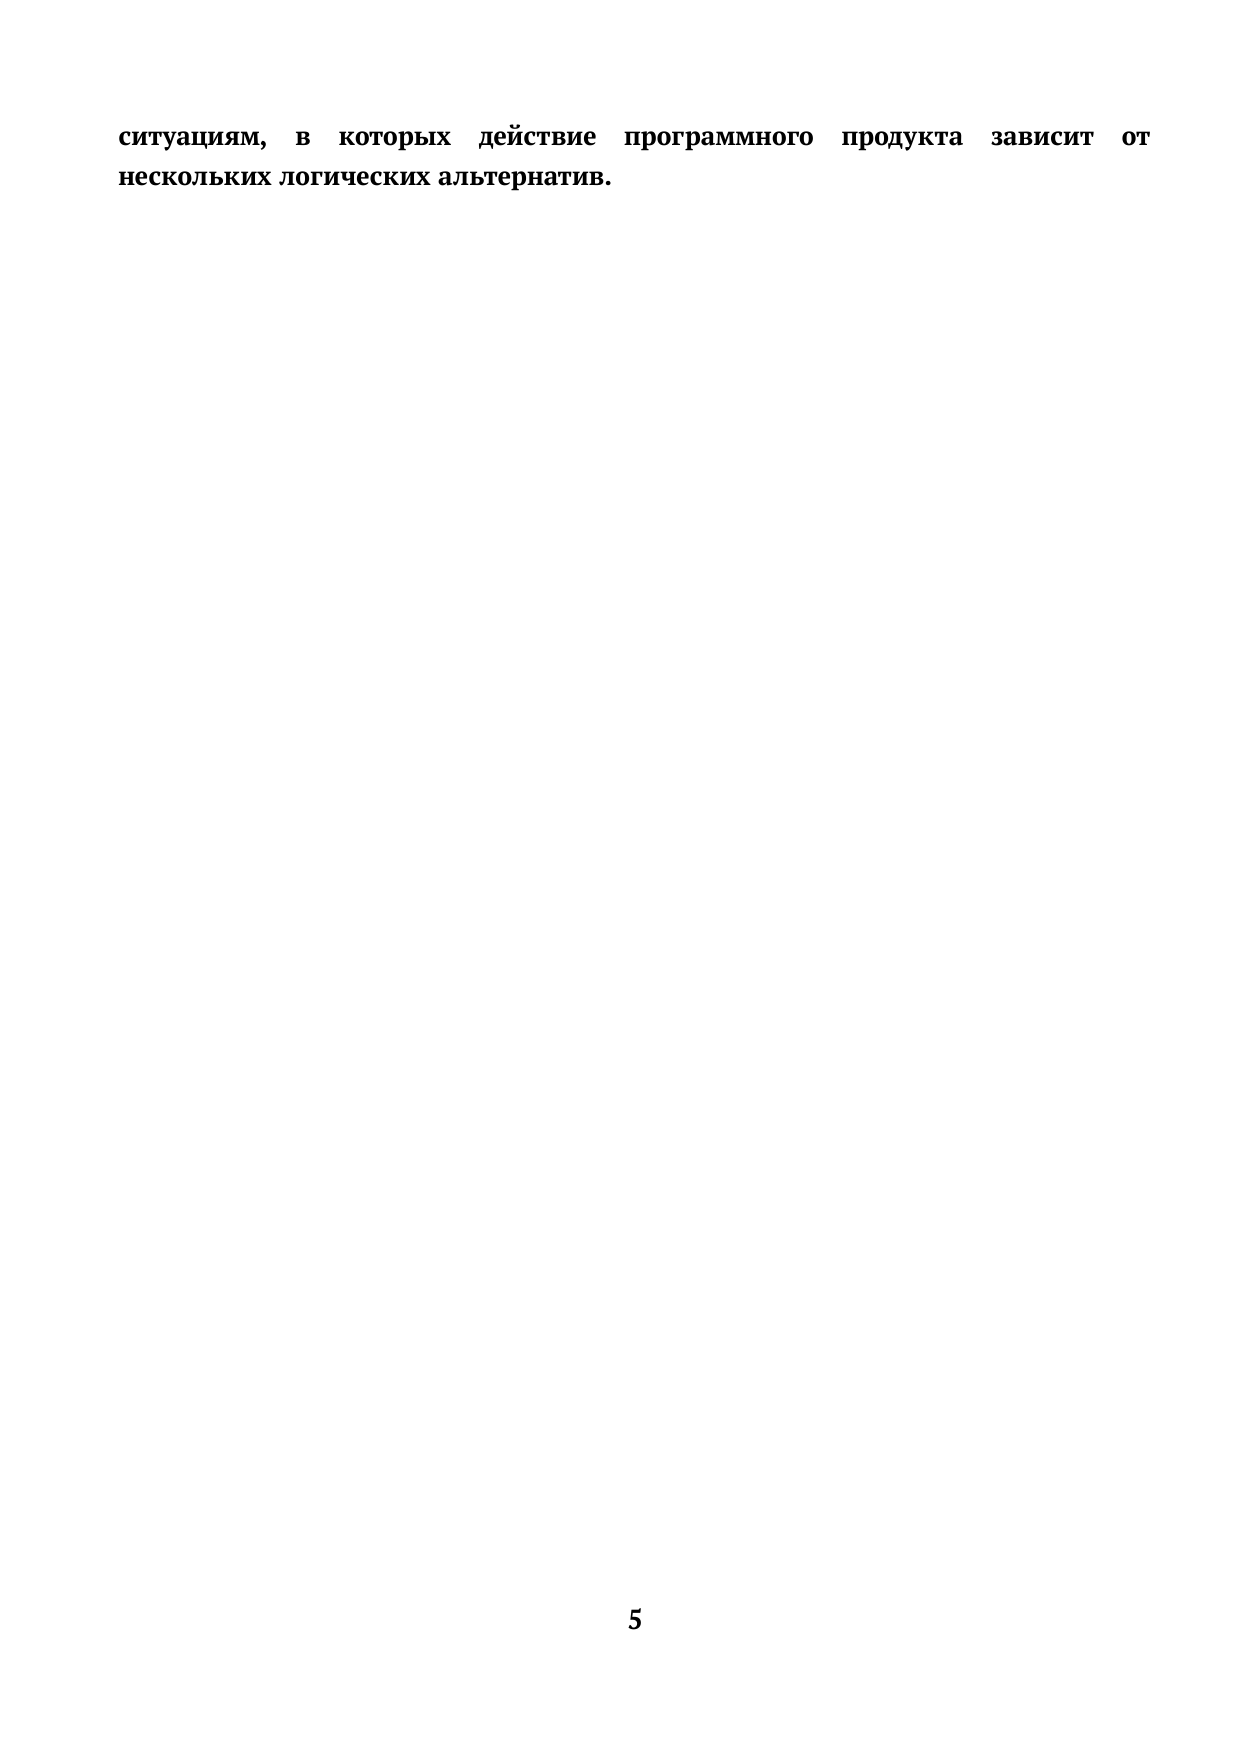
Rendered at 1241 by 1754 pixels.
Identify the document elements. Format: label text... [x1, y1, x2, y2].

text ситуациям, в которых действие программного продукта зависит от нескольких логических альтернатив. [118, 118, 1152, 192]
